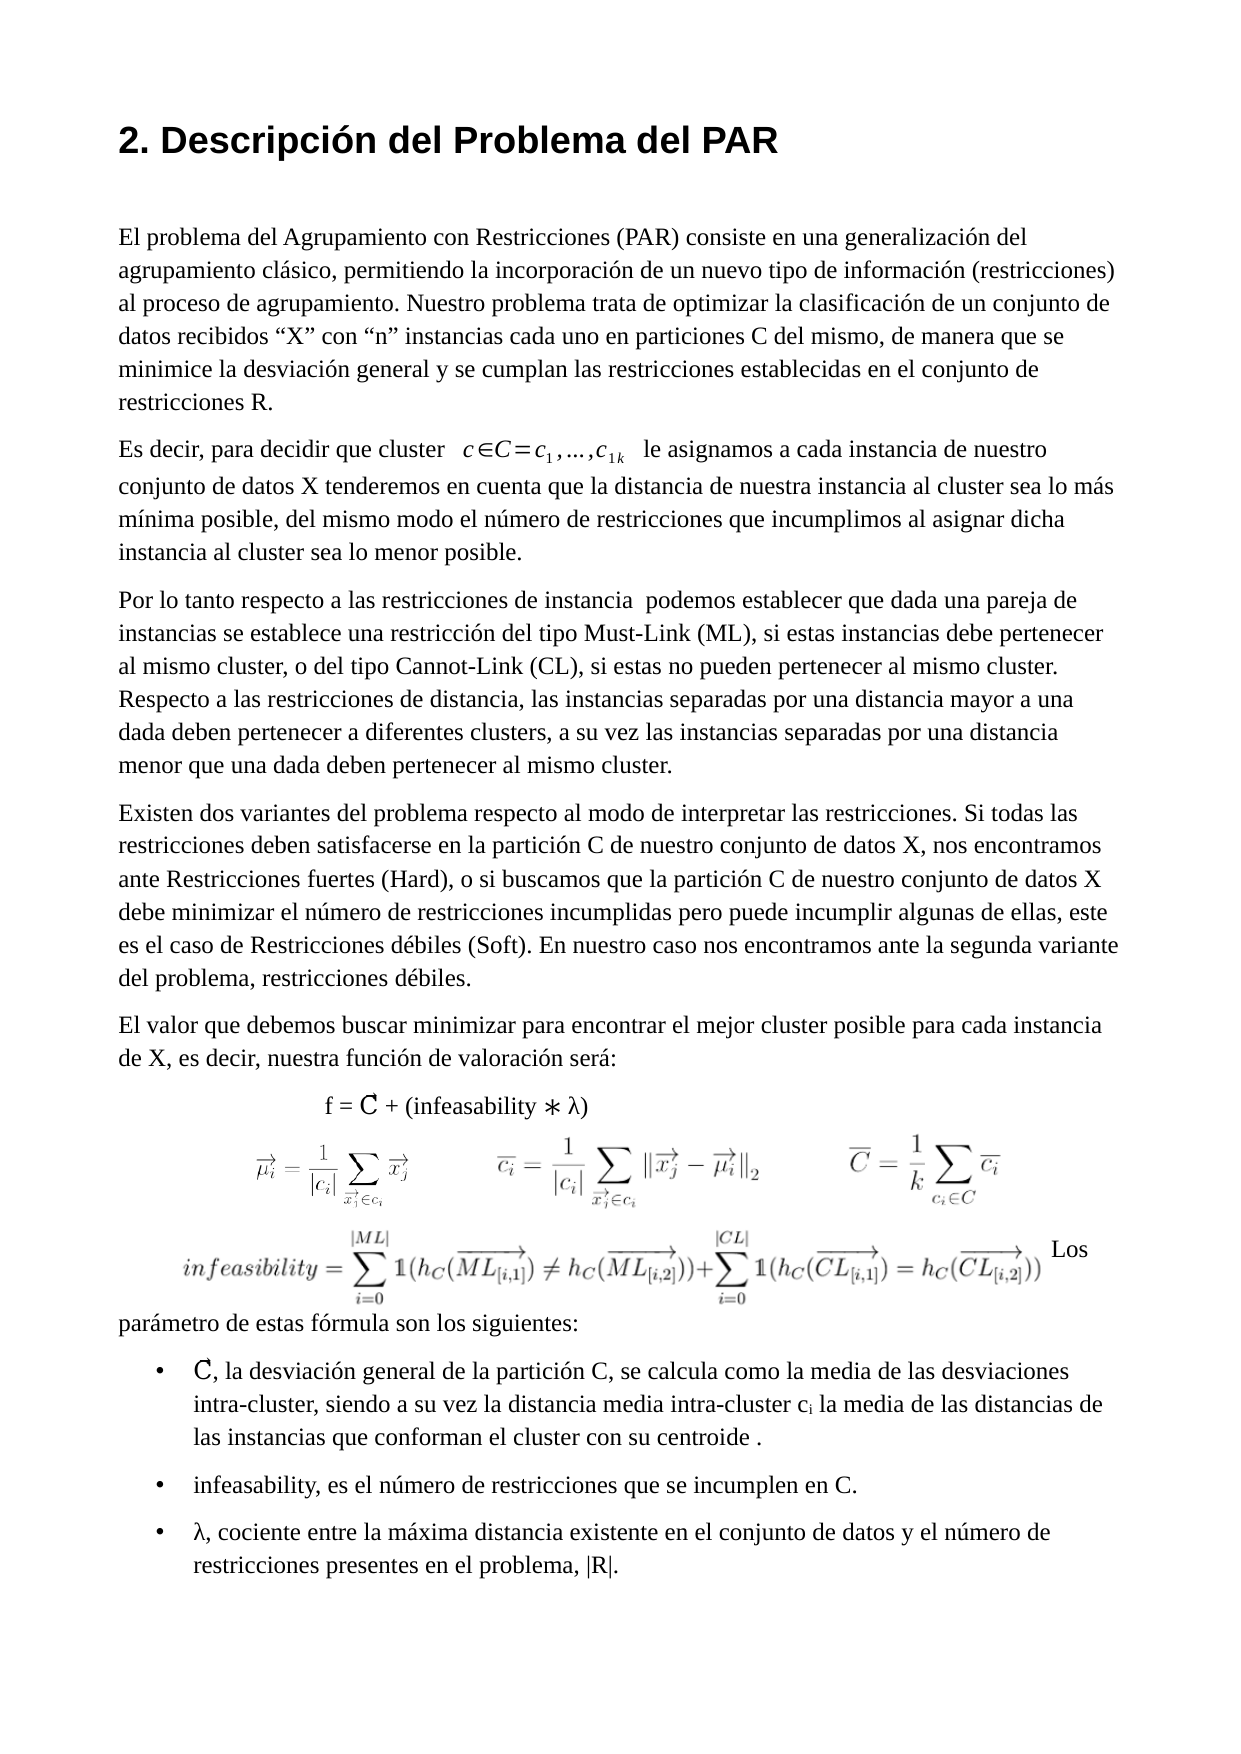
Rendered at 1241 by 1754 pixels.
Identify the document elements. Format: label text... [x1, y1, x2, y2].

picture [161, 1226, 1051, 1309]
picture [830, 1128, 1020, 1216]
text f = C⃗ + (infeasability ∗ λ) [118, 1091, 1122, 1120]
text Existen dos variantes del problema respecto al modo de interpretar las restricciones. Si todas las restricciones deben satisfacerse en la partición C de nuestro conjunto de datos X, nos encontramos ante Restricciones fuertes (Hard), o si buscamos que la partición C de nuestro conjunto de datos X debe minimizar el número de restricciones incumplidas pero puede incumplir algunas de ellas, este es el caso de Restricciones débiles (Soft). En nuestro caso nos encontramos ante la segunda variante del problema, restricciones débiles. [118, 798, 1122, 991]
list C⃗, la desviación general de la partición C, se calcula como la media de las desviaciones intra-cluster, siendo a su vez la distancia media intra-cluster ci la media de las distancias de las instancias que conforman el cluster con su centroide . [156, 1356, 1122, 1451]
list λ, cociente entre la máxima distancia existente en el conjunto de datos y el número de restricciones presentes en el problema, |R|. [156, 1517, 1122, 1579]
subtitle 2. Descripción del Problema del PAR [118, 118, 1122, 162]
picture [474, 1132, 779, 1216]
text Es decir, para decidir que clusterle asignamos a cada instancia de nuestro conjunto de datos X tenderemos en cuenta que la distancia de nuestra instancia al cluster sea lo más mínima posible, del mismo modo el número de restricciones que incumplimos al asignar dicha instancia al cluster sea lo menor posible. [118, 434, 1122, 566]
picture [233, 1136, 423, 1216]
text Los parámetro de estas fórmula son los siguientes: [118, 1234, 1122, 1337]
text El problema del Agrupamiento con Restricciones (PAR) consiste en una generalización del agrupamiento clásico, permitiendo la incorporación de un nuevo tipo de información (restricciones) al proceso de agrupamiento. Nuestro problema trata de optimizar la clasificación de un conjunto de datos recibidos “X” con “n” instancias cada uno en particiones C del mismo, de manera que se minimice la desviación general y se cumplan las restricciones establecidas en el conjunto de restricciones R. [118, 222, 1122, 416]
text Por lo tanto respecto a las restricciones de instancia podemos establecer que dada una pareja de instancias se establece una restricción del tipo Must-Link (ML), si estas instancias debe pertenecer al mismo cluster, o del tipo Cannot-Link (CL), si estas no pueden pertenecer al mismo cluster. Respecto a las restricciones de distancia, las instancias separadas por una distancia mayor a una dada deben pertenecer a diferentes clusters, a su vez las instancias separadas por una distancia menor que una dada deben pertenecer al mismo cluster. [118, 585, 1122, 779]
list infeasability, es el número de restricciones que se incumplen en C. [156, 1470, 1122, 1498]
text El valor que debemos buscar minimizar para encontrar el mejor cluster posible para cada instancia de X, es decir, nuestra función de valoración será: [118, 1010, 1122, 1072]
